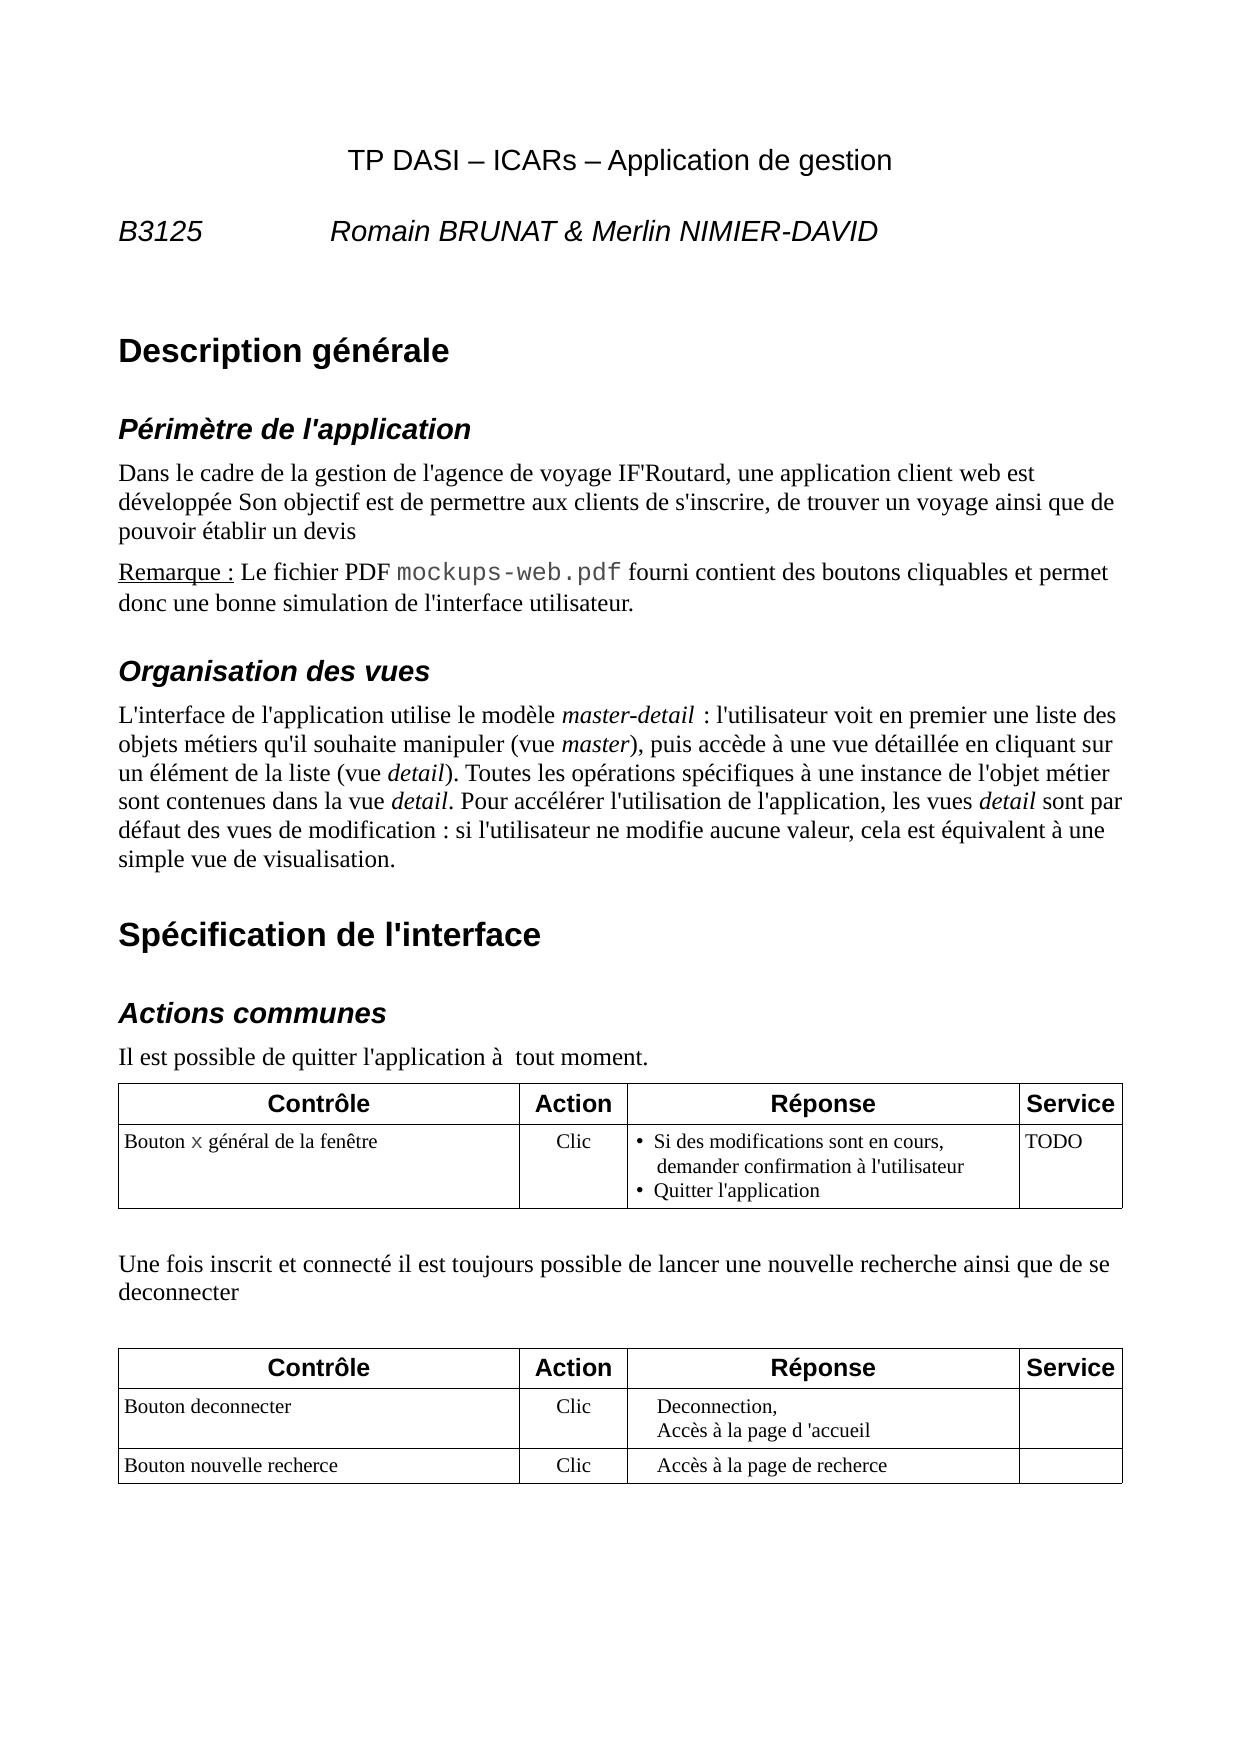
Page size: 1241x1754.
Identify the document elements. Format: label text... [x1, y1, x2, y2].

subtitle TP DASI – ICARs – Application de gestion [118, 143, 1122, 177]
table_cell [1020, 1449, 1122, 1483]
table_cell Bouton deconnecter [119, 1389, 519, 1447]
text L'interface de l'application utilise le modèle master-detail : l'utilisateur voit en premier une liste des objets métiers qu'il souhaite manipuler (vue master), puis accède à une vue détaillée en cliquant sur un élément de la liste (vue detail). Toutes les opérations spécifiques à une instance de l'objet métier sont contenues dans la vue detail. Pour accélérer l'utilisation de l'application, les vues detail sont par défaut des vues de modification : si l'utilisateur ne modifie aucune valeur, cela est équivalent à une simple vue de visualisation. [118, 700, 1122, 873]
table_cell [1020, 1389, 1122, 1447]
subtitle Spécification de l'interface [118, 915, 1122, 953]
subtitle Description générale [118, 331, 1122, 369]
table_cell Clic [520, 1125, 627, 1207]
table_header Service [1020, 1084, 1122, 1124]
table_cell Bouton nouvelle recherce [119, 1449, 519, 1483]
table_header Réponse [628, 1349, 1019, 1388]
subtitle Actions communes [118, 996, 1122, 1029]
text Remarque : Le fichier PDF mockups-web.pdf fourni contient des boutons cliquables et permet donc une bonne simulation de l'interface utilisateur. [118, 557, 1122, 617]
table_cell Clic [520, 1389, 627, 1447]
table_cell Clic [520, 1449, 627, 1483]
table_header Réponse [628, 1084, 1019, 1124]
table_cell Bouton x général de la fenêtre [119, 1125, 519, 1207]
table_cell Accès à la page de recherce [628, 1449, 1019, 1483]
subtitle Organisation des vues [118, 654, 1122, 688]
subtitle B3125 Romain BRUNAT & Merlin NIMIER-DAVID [118, 214, 1122, 248]
table_header Service [1020, 1349, 1122, 1388]
table_cell TODO [1020, 1125, 1122, 1207]
text Dans le cadre de la gestion de l'agence de voyage IF'Routard, une application client web est développée Son objectif est de permettre aux clients de s'inscrire, de trouver un voyage ainsi que de pouvoir établir un devis [118, 458, 1122, 544]
text Une fois inscrit et connecté il est toujours possible de lancer une nouvelle recherche ainsi que de se deconnecter [118, 1249, 1122, 1306]
table_header Contrôle [119, 1349, 519, 1388]
table_header Action [520, 1349, 627, 1388]
table_cell Deconnection, Accès à la page d 'accueil [628, 1389, 1019, 1447]
text Il est possible de quitter l'application à tout moment. [118, 1042, 1122, 1071]
table_header Action [520, 1084, 627, 1124]
subtitle Périmètre de l'application [118, 412, 1122, 446]
table_header Contrôle [119, 1084, 519, 1124]
table_cell Si des modifications sont en cours, demander confirmation à l'utilisateur Quitter l'application [628, 1125, 1019, 1207]
